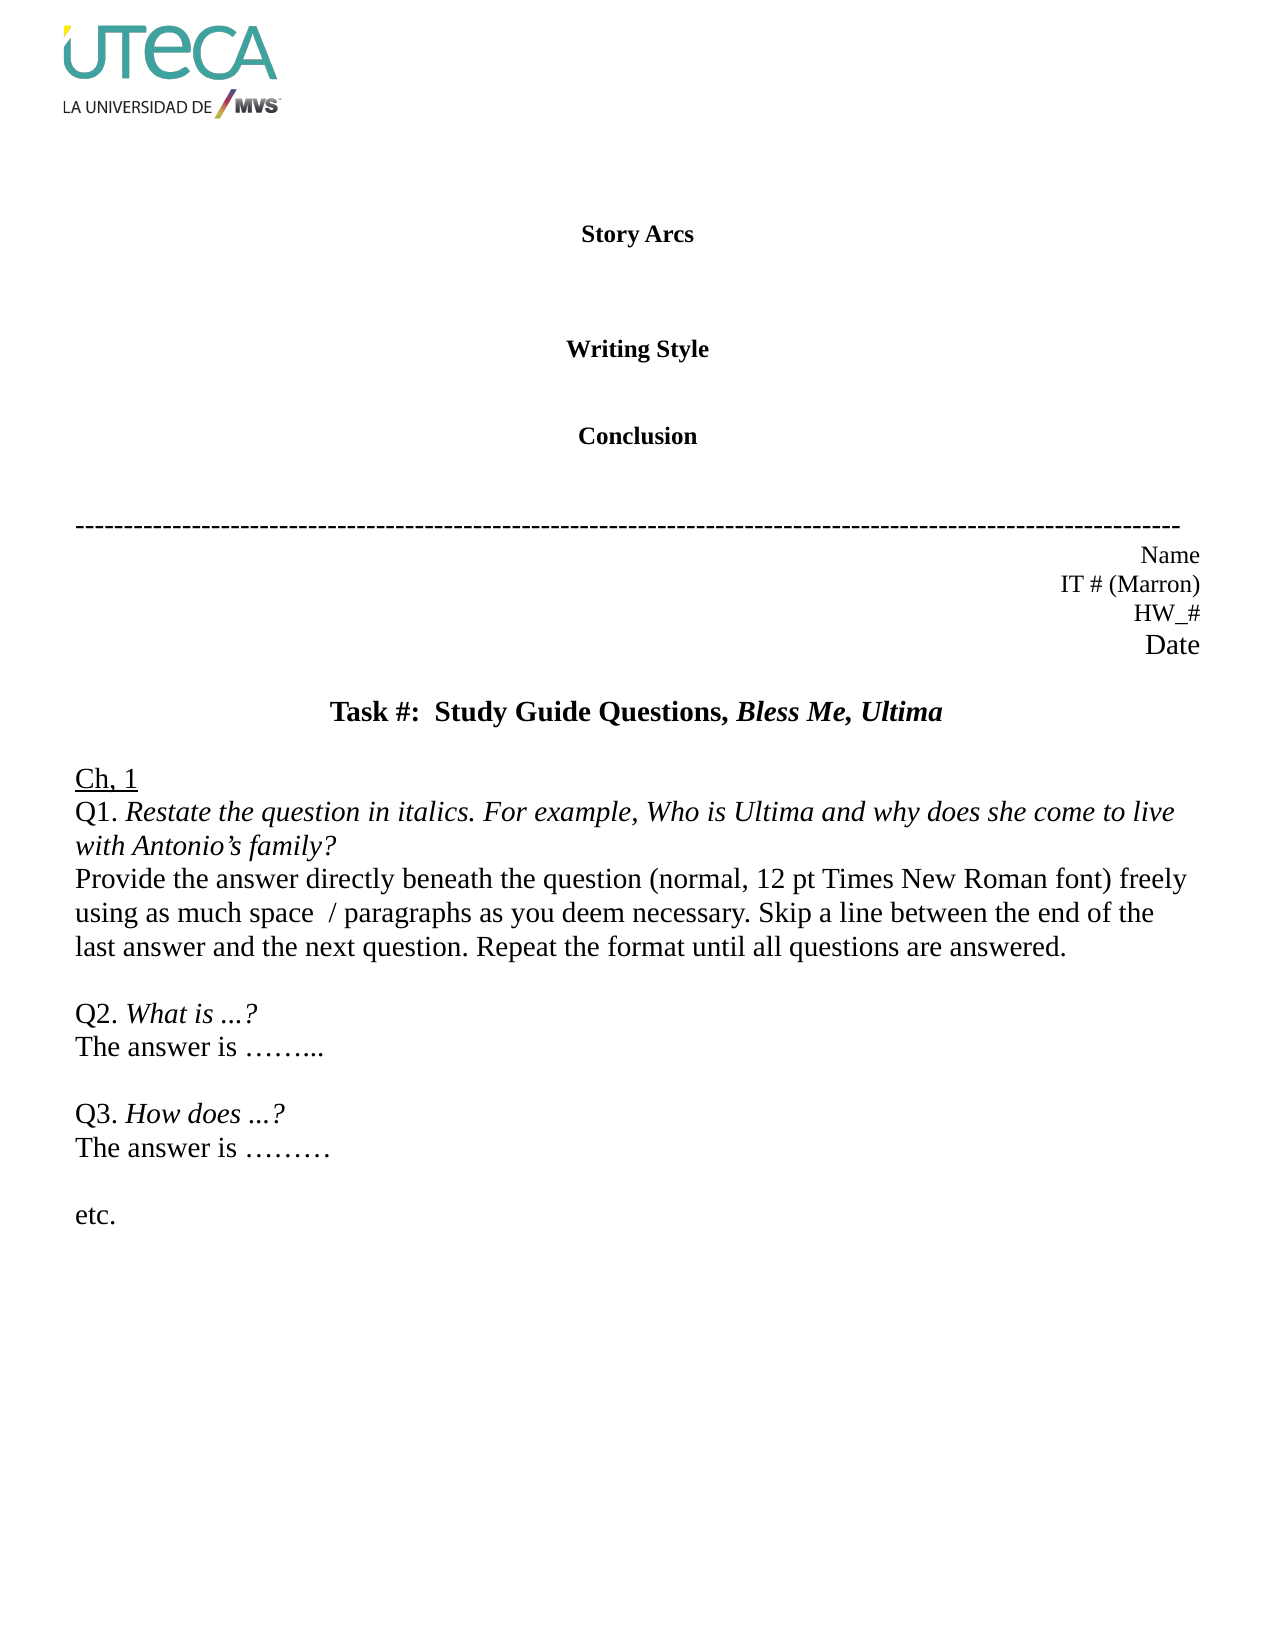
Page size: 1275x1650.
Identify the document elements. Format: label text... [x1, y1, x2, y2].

text Q2. What is ...? [75, 996, 1200, 1029]
text Date [75, 627, 1200, 660]
text Writing Style [75, 334, 1200, 363]
text The answer is ……… [75, 1130, 1200, 1163]
text IT # (Marron) [75, 569, 1200, 598]
text Ch, 1 [75, 761, 1200, 794]
text ------------------------------------------------------------------------------------------------------------------ [75, 507, 1200, 541]
text Name [75, 541, 1200, 569]
text Conclusion [75, 421, 1200, 449]
text Q1. Restate the question in italics. For example, Who is Ultima and why does she come to live with Antonio’s family? [75, 794, 1200, 862]
picture [61, 21, 284, 123]
text Provide the answer directly beneath the question (normal, 12 pt Times New Roman font) freely using as much space / paragraphs as you deem necessary. Skip a line between the end of the last answer and the next question. Repeat the format until all questions are answered. [75, 862, 1200, 962]
text Task #: Study Guide Questions, Bless Me, Ultima [75, 694, 1200, 727]
text Story Arcs [75, 219, 1200, 248]
text etc. [75, 1197, 1200, 1231]
text HW_# [75, 598, 1200, 627]
text Q3. How does ...? [75, 1096, 1200, 1130]
text The answer is ……... [75, 1029, 1200, 1063]
